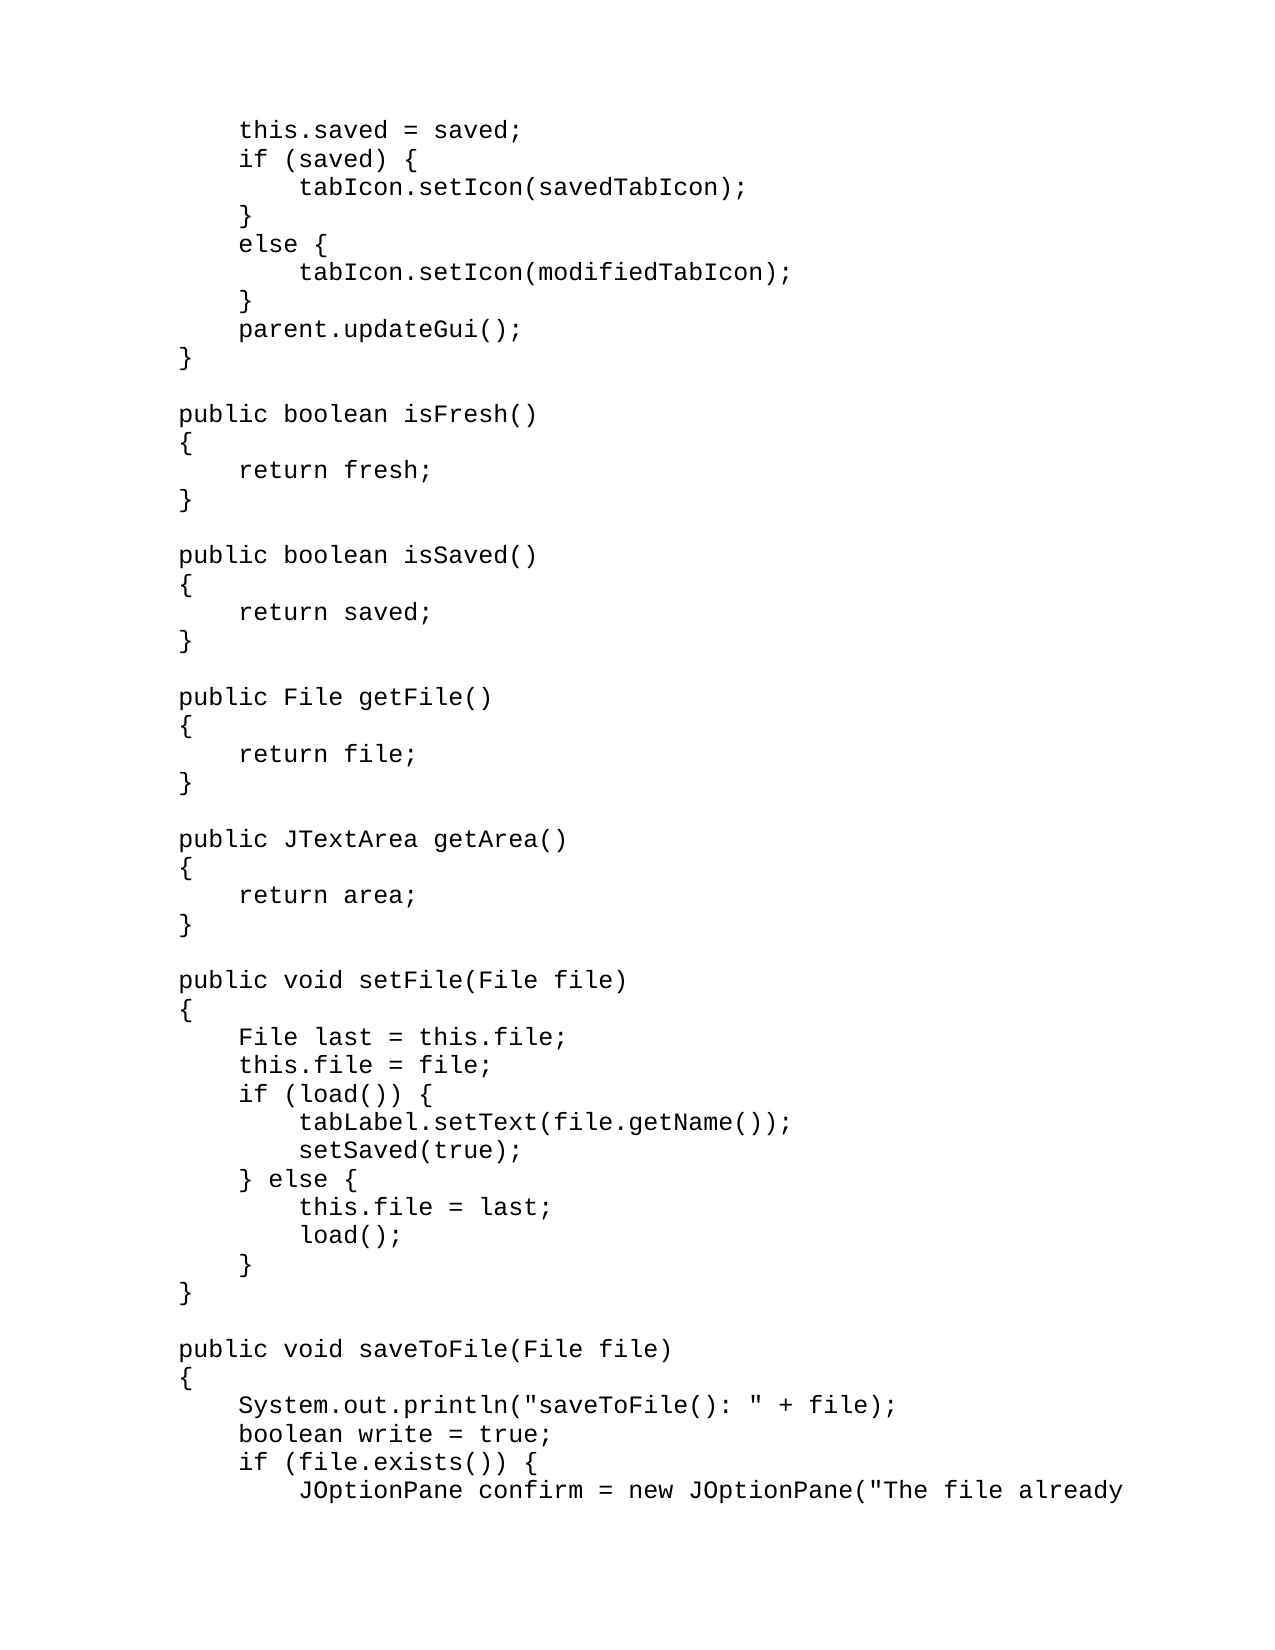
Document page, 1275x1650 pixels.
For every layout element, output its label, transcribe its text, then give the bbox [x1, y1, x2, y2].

text return area; [118, 883, 1157, 911]
text public void setFile(File file) [118, 968, 1157, 996]
text this.saved = saved; [118, 118, 1157, 146]
text } [118, 345, 1157, 373]
text { [118, 430, 1157, 458]
text public boolean isSaved() [118, 543, 1157, 571]
text return file; [118, 741, 1157, 770]
text { [118, 855, 1157, 883]
text if (saved) { [118, 146, 1157, 175]
text { [118, 1365, 1157, 1393]
text } [118, 770, 1157, 798]
text boolean write = true; [118, 1421, 1157, 1450]
text return saved; [118, 600, 1157, 628]
text { [118, 713, 1157, 741]
text } [118, 203, 1157, 231]
text File last = this.file; [118, 1025, 1157, 1053]
text System.out.println("saveToFile(): " + file); [118, 1393, 1157, 1421]
text tabIcon.setIcon(modifiedTabIcon); [118, 260, 1157, 288]
text { [118, 571, 1157, 600]
text this.file = file; [118, 1053, 1157, 1081]
text tabIcon.setIcon(savedTabIcon); [118, 175, 1157, 203]
text tabLabel.setText(file.getName()); [118, 1110, 1157, 1138]
text } [118, 911, 1157, 940]
text } [118, 1280, 1157, 1308]
text load(); [118, 1223, 1157, 1251]
text public File getFile() [118, 685, 1157, 713]
text if (file.exists()) { [118, 1450, 1157, 1478]
text JOptionPane confirm = new JOptionPane("The file already [118, 1478, 1157, 1506]
text { [118, 996, 1157, 1025]
text setSaved(true); [118, 1138, 1157, 1166]
text else { [118, 231, 1157, 260]
text public void saveToFile(File file) [118, 1336, 1157, 1365]
text } [118, 288, 1157, 316]
text } else { [118, 1166, 1157, 1195]
text public JTextArea getArea() [118, 826, 1157, 855]
text if (load()) { [118, 1081, 1157, 1110]
text } [118, 1251, 1157, 1280]
text } [118, 628, 1157, 656]
text } [118, 486, 1157, 515]
text public boolean isFresh() [118, 401, 1157, 430]
text this.file = last; [118, 1195, 1157, 1223]
text parent.updateGui(); [118, 316, 1157, 345]
text return fresh; [118, 458, 1157, 486]
